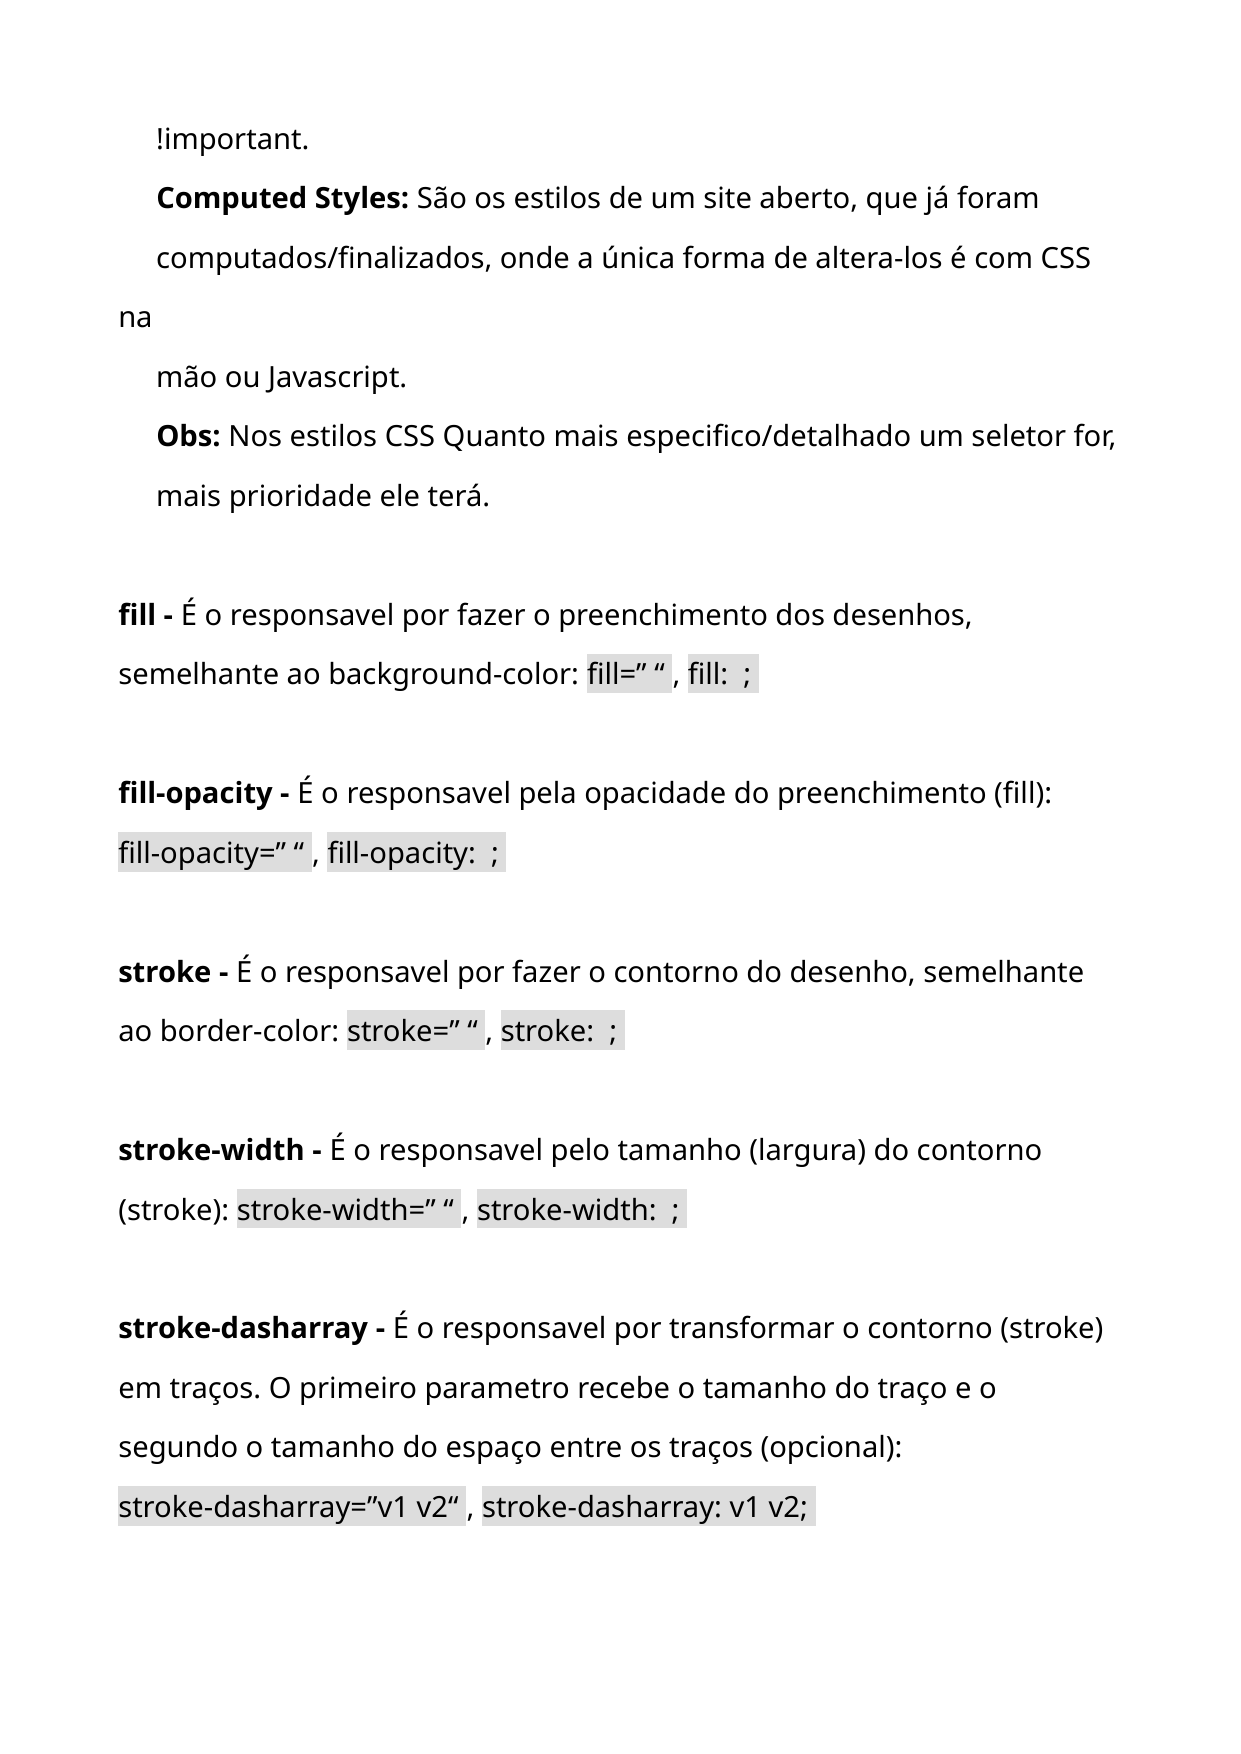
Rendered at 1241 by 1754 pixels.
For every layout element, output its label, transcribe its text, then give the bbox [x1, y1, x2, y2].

text stroke-width - É o responsavel pelo tamanho (largura) do contorno (stroke): stroke-width=” “ , stroke-width: ; [118, 1129, 1122, 1228]
text stroke-dasharray=”v1 v2“ , stroke-dasharray: v1 v2; [118, 1486, 1122, 1526]
text Computed Styles: São os estilos de um site aberto, que já foram [118, 178, 1122, 217]
text fill-opacity=” “ , fill-opacity: ; [118, 832, 1122, 872]
text mão ou Javascript. [118, 356, 1122, 396]
text fill - É o responsavel por fazer o preenchimento dos desenhos, semelhante ao background-color: fill=” “ , fill: ; [118, 594, 1122, 693]
text fill-opacity - É o responsavel pela opacidade do preenchimento (fill): [118, 772, 1122, 812]
text computados/finalizados, onde a única forma de altera-los é com CSS na [118, 237, 1122, 336]
text mais prioridade ele terá. [118, 475, 1122, 515]
text !important. [118, 118, 1122, 158]
text stroke-dasharray - É o responsavel por transformar o contorno (stroke) em traços. O primeiro parametro recebe o tamanho do traço e o segundo o tamanho do espaço entre os traços (opcional): [118, 1308, 1122, 1466]
text Obs: Nos estilos CSS Quanto mais especifico/detalhado um seletor for, [118, 416, 1122, 455]
text stroke - É o responsavel por fazer o contorno do desenho, semelhante ao border-color: stroke=” “ , stroke: ; [118, 951, 1122, 1050]
